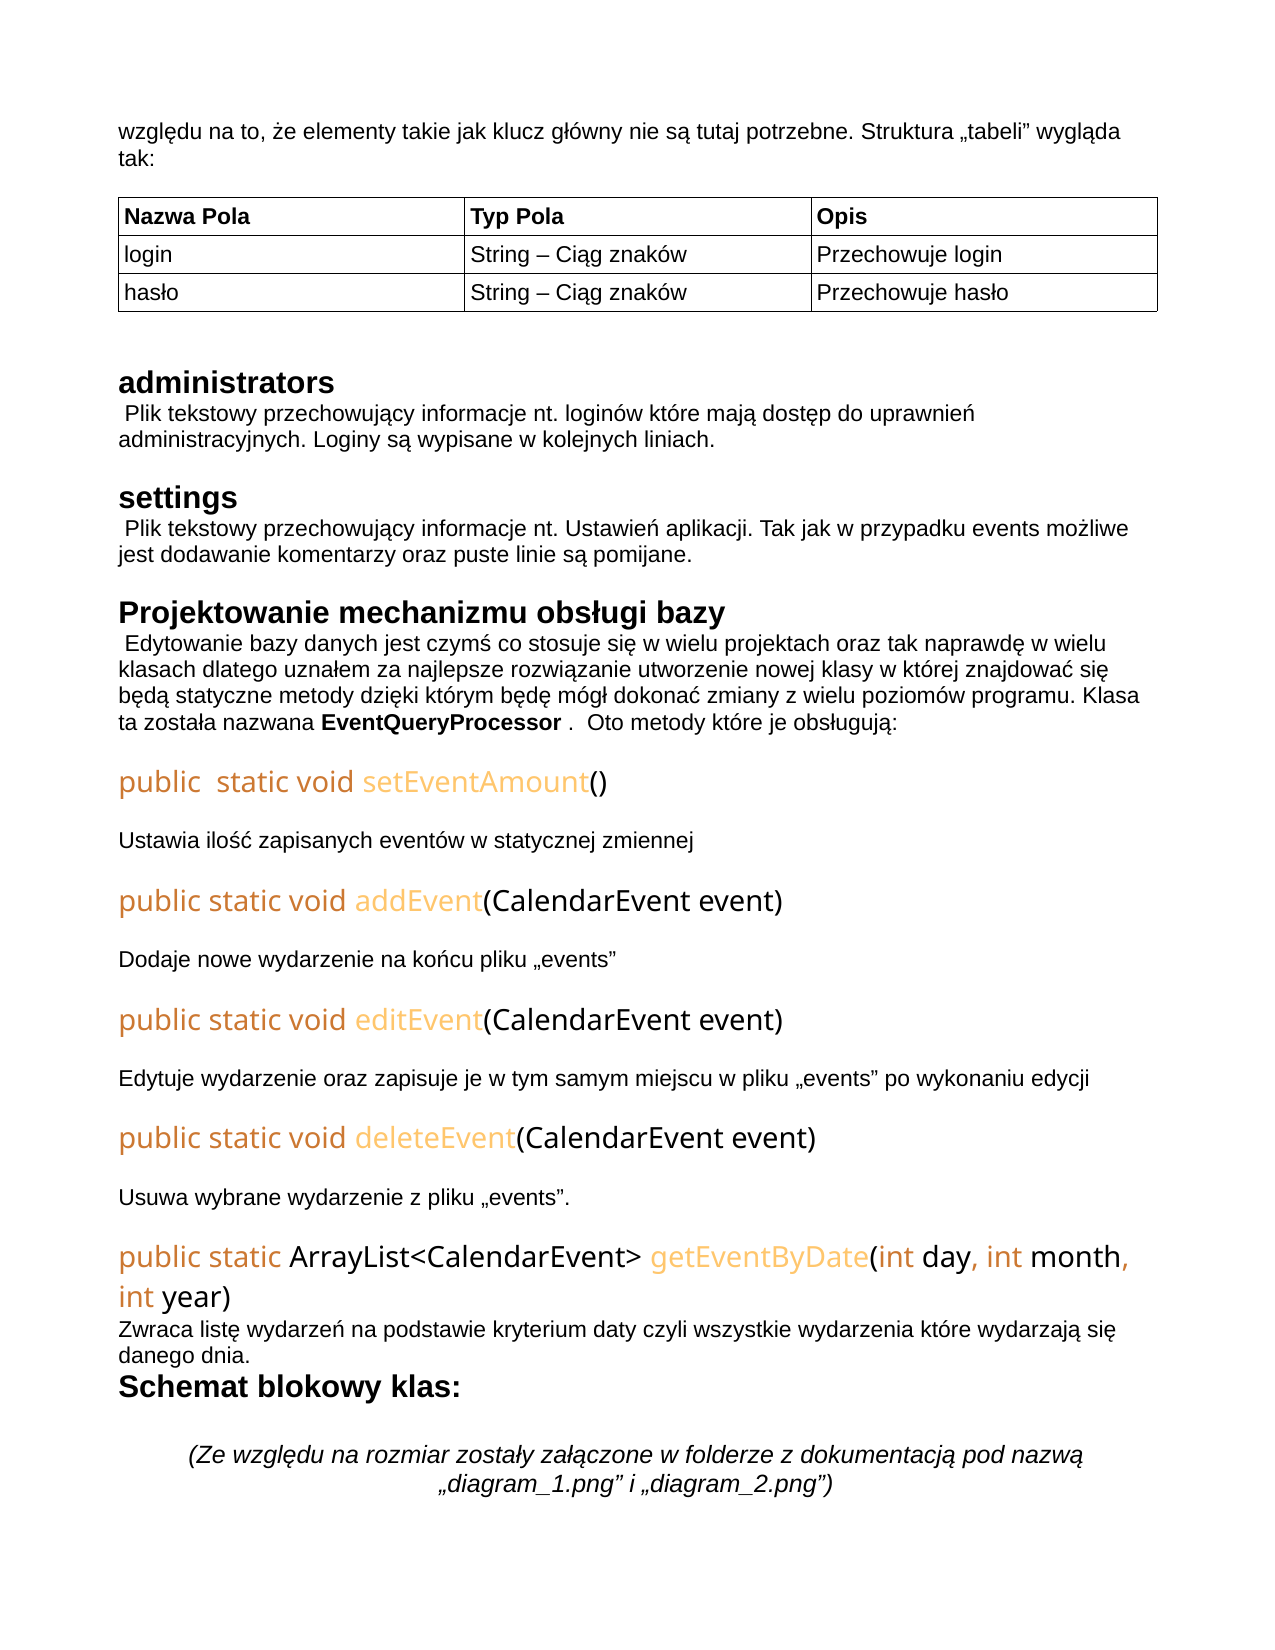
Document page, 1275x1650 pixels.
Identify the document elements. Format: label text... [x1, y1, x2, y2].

text Projektowanie mechanizmu obsługi bazy [118, 594, 1157, 630]
text settings [118, 479, 1157, 515]
text (Ze względu na rozmiar zostały załączone w folderze z dokumentacją pod nazwą „diagram_1.png” i „diagram_2.png”) [118, 1440, 1157, 1498]
text public static void addEvent(CalendarEvent event) [118, 880, 1157, 920]
text Dodaje nowe wydarzenie na końcu pliku „events” [118, 946, 1157, 973]
table_cell String – Ciąg znaków [465, 274, 811, 311]
table_header Nazwa Pola [119, 198, 464, 235]
table_cell login [119, 236, 464, 273]
text Zwraca listę wydarzeń na podstawie kryterium daty czyli wszystkie wydarzenia które wydarzają się danego dnia. [118, 1316, 1157, 1368]
text Ustawia ilość zapisanych eventów w statycznej zmiennej [118, 827, 1157, 854]
text public static ArrayList<CalendarEvent> getEventByDate(int day, int month, int year) [118, 1236, 1157, 1316]
table_cell Przechowuje login [812, 236, 1157, 273]
table_cell String – Ciąg znaków [465, 236, 811, 273]
table_cell Przechowuje hasło [812, 274, 1157, 311]
text public static void deleteEvent(CalendarEvent event) [118, 1118, 1157, 1157]
text Edytowanie bazy danych jest czymś co stosuje się w wielu projektach oraz tak naprawdę w wielu klasach dlatego uznałem za najlepsze rozwiązanie utworzenie nowej klasy w której znajdować się będą statyczne metody dzięki którym będę mógł dokonać zmiany z wielu poziomów programu. Klasa ta została nazwana EventQueryProcessor . Oto metody które je obsługują: [118, 630, 1157, 735]
text Plik tekstowy przechowujący informacje nt. loginów które mają dostęp do uprawnień administracyjnych. Loginy są wypisane w kolejnych liniach. [118, 400, 1157, 452]
text Edytuje wydarzenie oraz zapisuje je w tym samym miejscu w pliku „events” po wykonaniu edycji [118, 1065, 1157, 1091]
text public static void editEvent(CalendarEvent event) [118, 999, 1157, 1039]
text Schemat blokowy klas: [118, 1368, 1157, 1404]
text public static void setEventAmount() [118, 761, 1157, 801]
text względu na to, że elementy takie jak klucz główny nie są tutaj potrzebne. Struktura „tabeli” wygląda tak: [118, 118, 1157, 171]
table_header Typ Pola [465, 198, 811, 235]
text Plik tekstowy przechowujący informacje nt. Ustawień aplikacji. Tak jak w przypadku events możliwe jest dodawanie komentarzy oraz puste linie są pomijane. [118, 515, 1157, 567]
table_cell hasło [119, 274, 464, 311]
table_header Opis [812, 198, 1157, 235]
text Usuwa wybrane wydarzenie z pliku „events”. [118, 1184, 1157, 1210]
text administrators [118, 364, 1157, 400]
